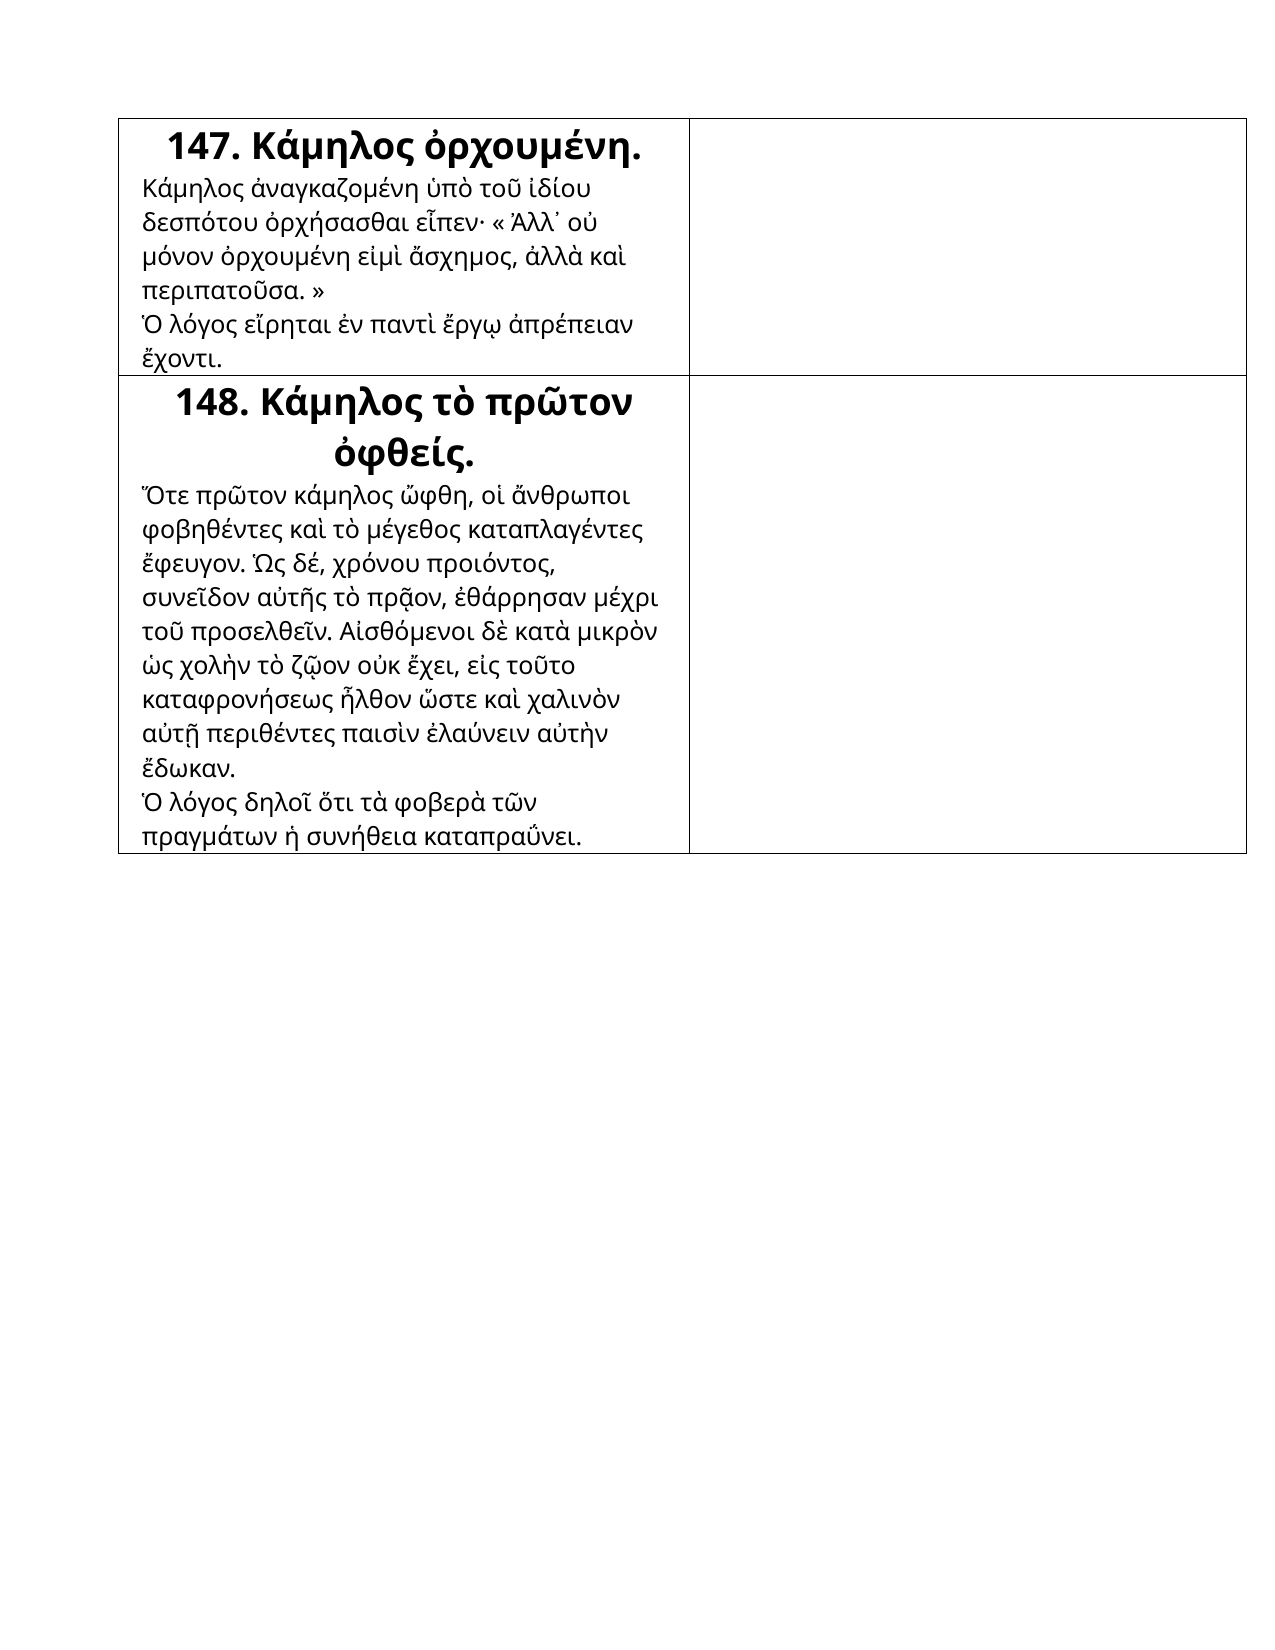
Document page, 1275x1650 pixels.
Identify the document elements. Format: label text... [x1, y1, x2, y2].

table_cell 147. Κάμηλος ὀρχουμένη. Κάμηλος ἀναγκαζομένη ὑπὸ τοῦ ἰδίου δεσπότου ὀρχήσασθαι εἶπεν· « Ἀλλ᾿ οὐ μόνον ὀρχουμένη εἰμὶ ἄσχημος, ἀλλὰ καὶ περιπατοῦσα. » Ὁ λόγος εἴρηται ἐν παντὶ ἔργῳ ἀπρέπειαν ἔχοντι. [119, 119, 689, 374]
table_cell [690, 119, 1246, 374]
table_cell 148. Κάμηλος τὸ πρῶτον ὀφθείς. Ὅτε πρῶτον κάμηλος ὤφθη, οἱ ἄνθρωποι φοβηθέντες καὶ τὸ μέγεθος καταπλαγέντες ἔφευγον. Ὡς δέ, χρόνου προιόντος, συνεῖδον αὐτῆς τὸ πρᾷον, ἐθάρρησαν μέχρι τοῦ προσελθεῖν. Αἰσθόμενοι δὲ κατὰ μικρὸν ὡς χολὴν τὸ ζῷον οὐκ ἔχει, εἰς τοῦτο καταφρονήσεως ἦλθον ὥστε καὶ χαλινὸν αὐτῇ περιθέντες παισὶν ἐλαύνειν αὐτὴν ἔδωκαν. Ὁ λόγος δηλοῖ ὅτι τὰ φοβερὰ τῶν πραγμάτων ἡ συνήθεια καταπραΰνει. [119, 376, 689, 852]
table_cell [690, 376, 1246, 852]
